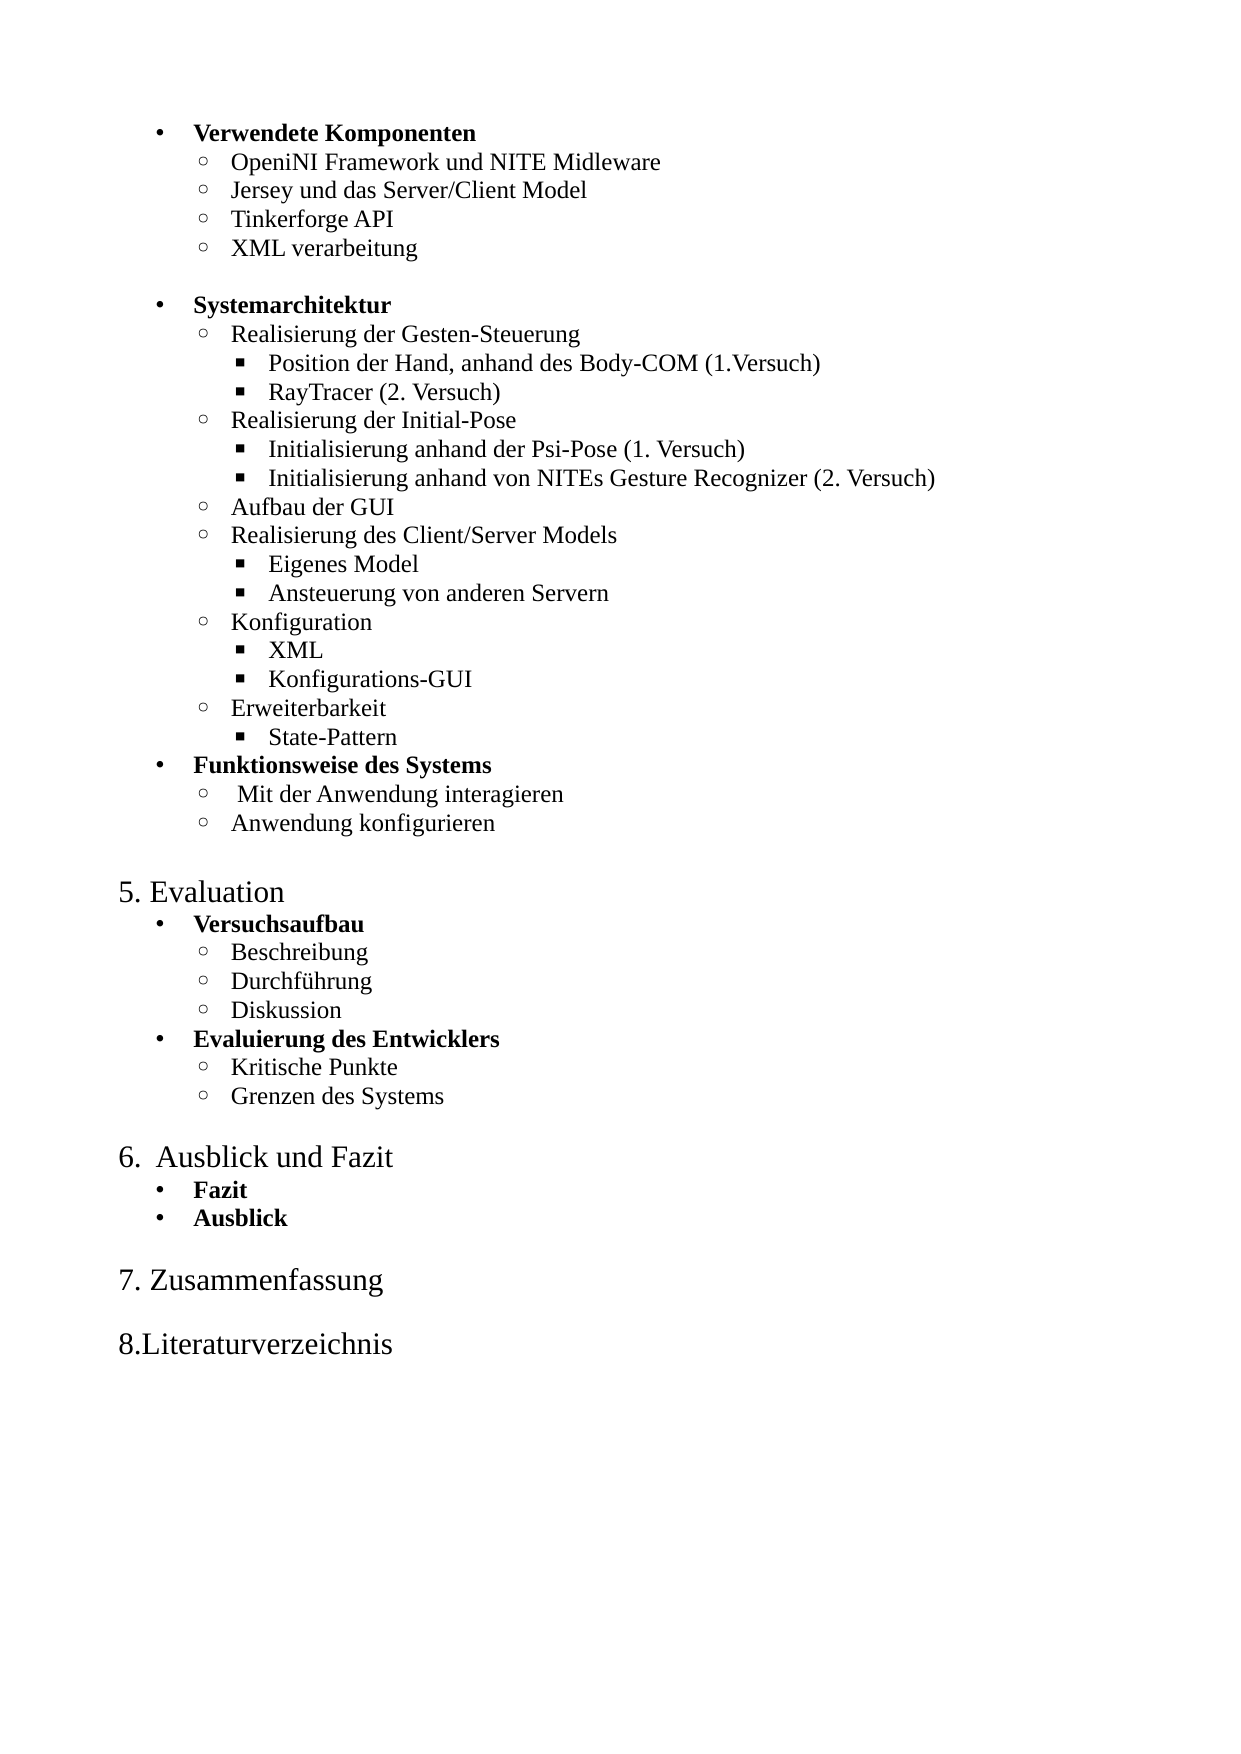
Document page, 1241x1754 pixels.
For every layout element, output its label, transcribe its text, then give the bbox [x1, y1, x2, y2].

list XML verarbeitung [193, 233, 1122, 262]
list Eigenes Model [231, 549, 1122, 578]
list Kritische Punkte [193, 1052, 1122, 1081]
list Anwendung konfigurieren [193, 808, 1122, 837]
list Evaluierung des Entwicklers [156, 1024, 1122, 1052]
text 7. Zusammenfassung [118, 1261, 1122, 1297]
list Realisierung der Gesten-Steuerung [193, 319, 1122, 348]
list Beschreibung [193, 937, 1122, 966]
list Verwendete Komponenten [156, 118, 1122, 147]
list Konfigurations-GUI [231, 664, 1122, 693]
text 5. Evaluation [118, 873, 1122, 909]
list Erweiterbarkeit [193, 693, 1122, 722]
list Durchführung [193, 966, 1122, 995]
list Mit der Anwendung interagieren [193, 779, 1122, 808]
list Aufbau der GUI [193, 492, 1122, 521]
list Grenzen des Systems [193, 1081, 1122, 1110]
list Position der Hand, anhand des Body-COM (1.Versuch) [231, 348, 1122, 377]
list State-Pattern [231, 722, 1122, 751]
list Realisierung der Initial-Pose [193, 406, 1122, 434]
list Ansteuerung von anderen Servern [231, 578, 1122, 607]
list RayTracer (2. Versuch) [231, 377, 1122, 406]
list Realisierung des Client/Server Models [193, 521, 1122, 549]
list Systemarchitektur [156, 291, 1122, 319]
list Versuchsaufbau [156, 909, 1122, 937]
list Fazit [156, 1175, 1122, 1203]
list Diskussion [193, 995, 1122, 1024]
list Funktionsweise des Systems [156, 751, 1122, 779]
list Konfiguration [193, 607, 1122, 636]
list Ausblick [156, 1203, 1122, 1232]
text 6. Ausblick und Fazit [118, 1139, 1122, 1175]
text 8.Literaturverzeichnis [118, 1326, 1122, 1362]
list XML [231, 636, 1122, 664]
list Tinkerforge API [193, 204, 1122, 233]
list Initialisierung anhand der Psi-Pose (1. Versuch) [231, 434, 1122, 463]
list Initialisierung anhand von NITEs Gesture Recognizer (2. Versuch) [231, 463, 1122, 492]
list Jersey und das Server/Client Model [193, 176, 1122, 204]
list OpeniNI Framework und NITE Midleware [193, 147, 1122, 176]
